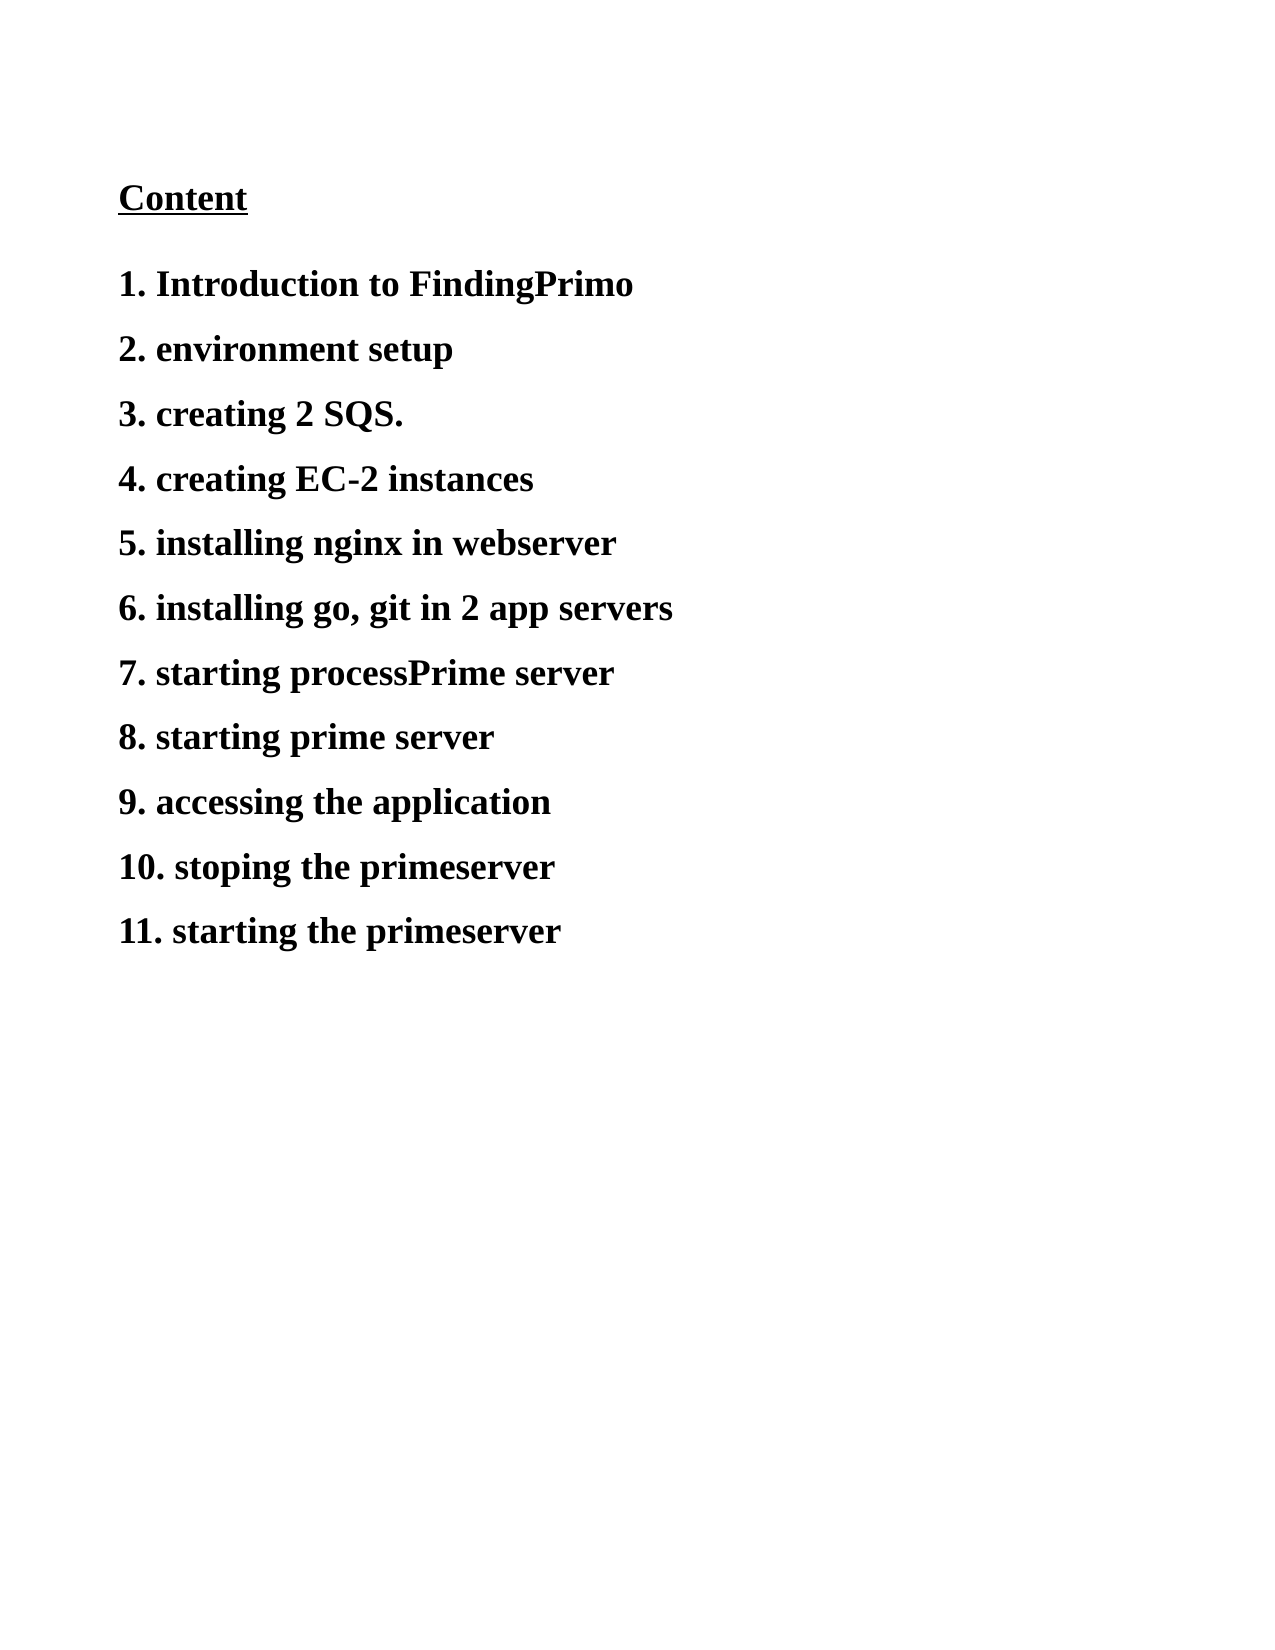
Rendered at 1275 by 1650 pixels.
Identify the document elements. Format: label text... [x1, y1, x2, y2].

text 1. Introduction to FindingPrimo [118, 262, 1157, 305]
text 2. environment setup [118, 327, 1157, 370]
text 10. stoping the primeserver [118, 844, 1157, 887]
text 5. installing nginx in webserver [118, 521, 1157, 564]
text 7. starting processPrime server [118, 650, 1157, 693]
text 11. starting the primeserver [118, 909, 1157, 952]
text Content [118, 176, 1157, 219]
text 9. accessing the application [118, 779, 1157, 822]
text 4. creating EC-2 instances [118, 456, 1157, 499]
text 6. installing go, git in 2 app servers [118, 585, 1157, 628]
text 3. creating 2 SQS. [118, 391, 1157, 434]
text 8. starting prime server [118, 715, 1157, 758]
